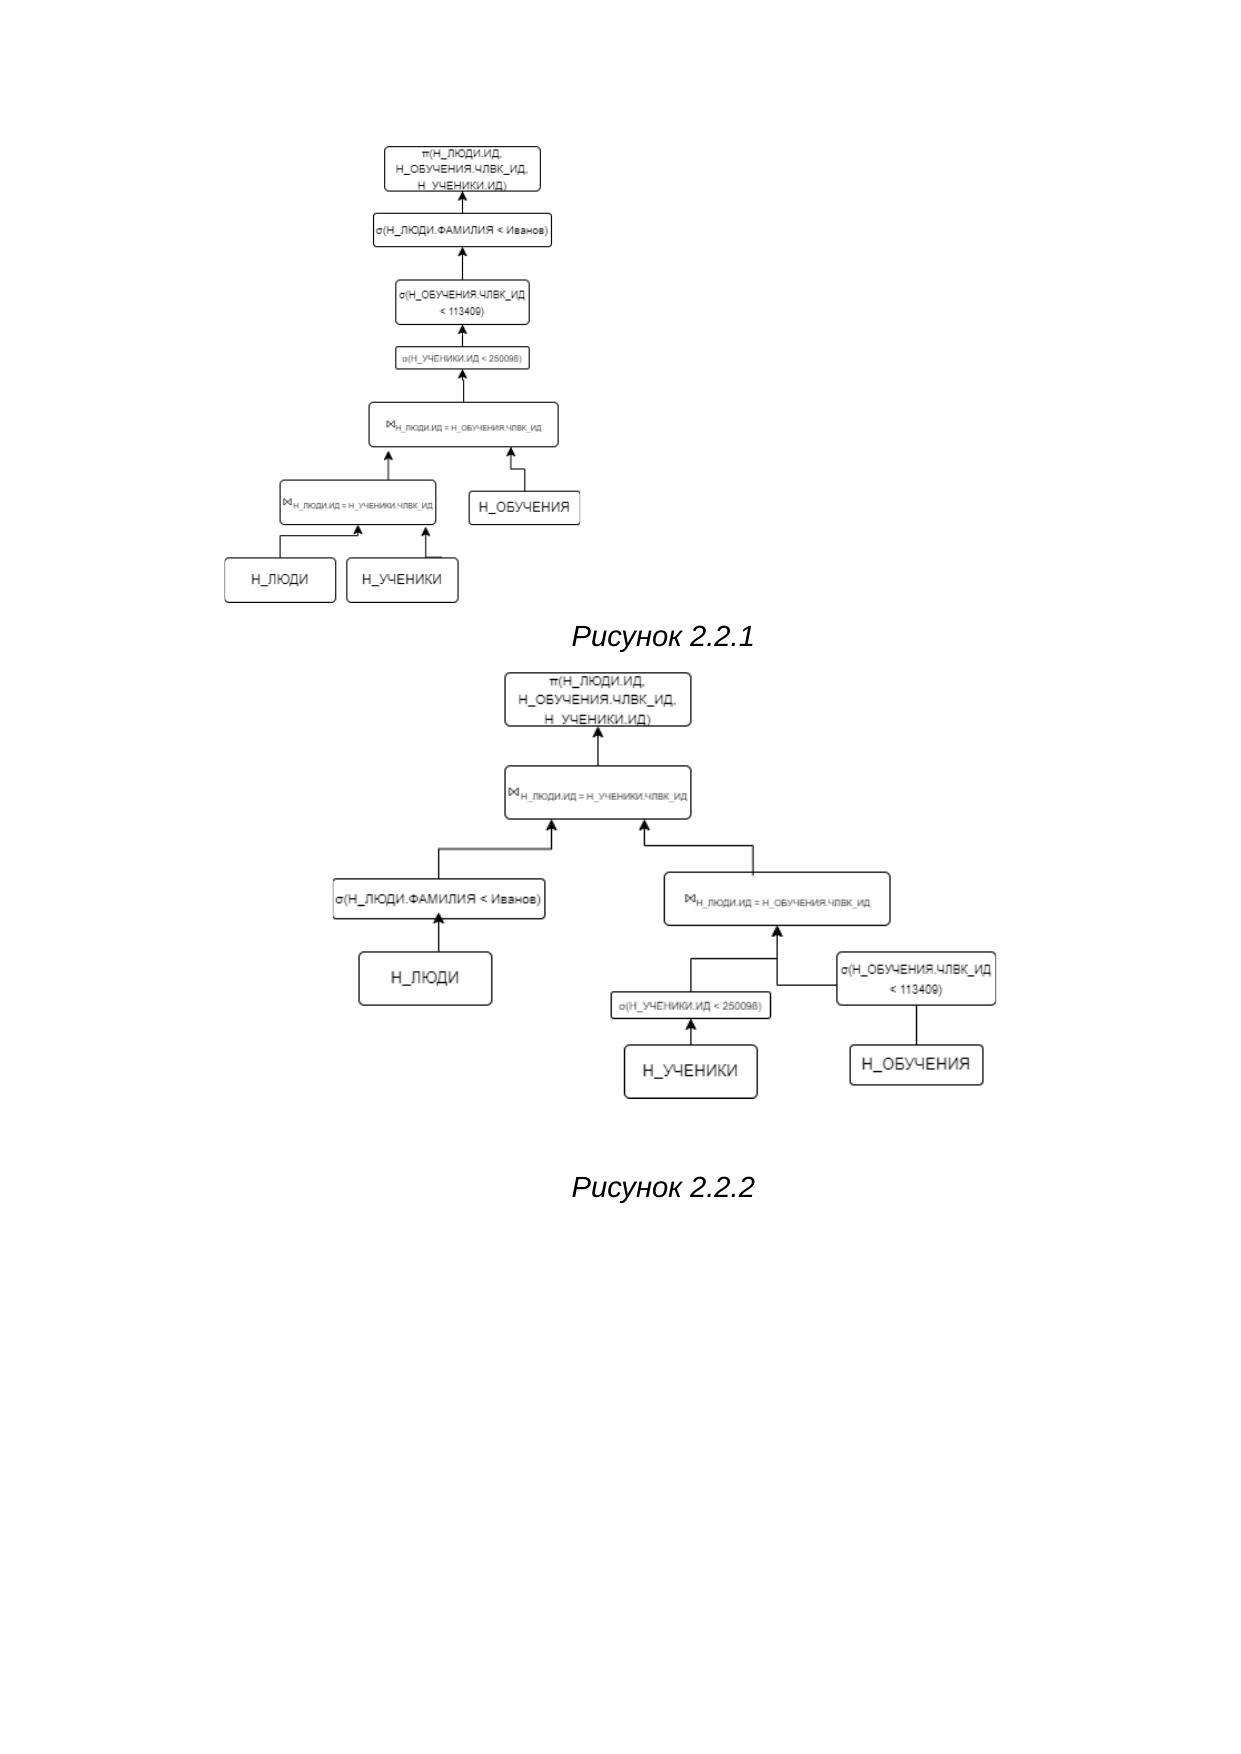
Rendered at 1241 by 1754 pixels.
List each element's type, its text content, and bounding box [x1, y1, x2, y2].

text Рисунок 2.2.2 [177, 1170, 1152, 1203]
text Рисунок 2.2.1 [177, 619, 1152, 653]
